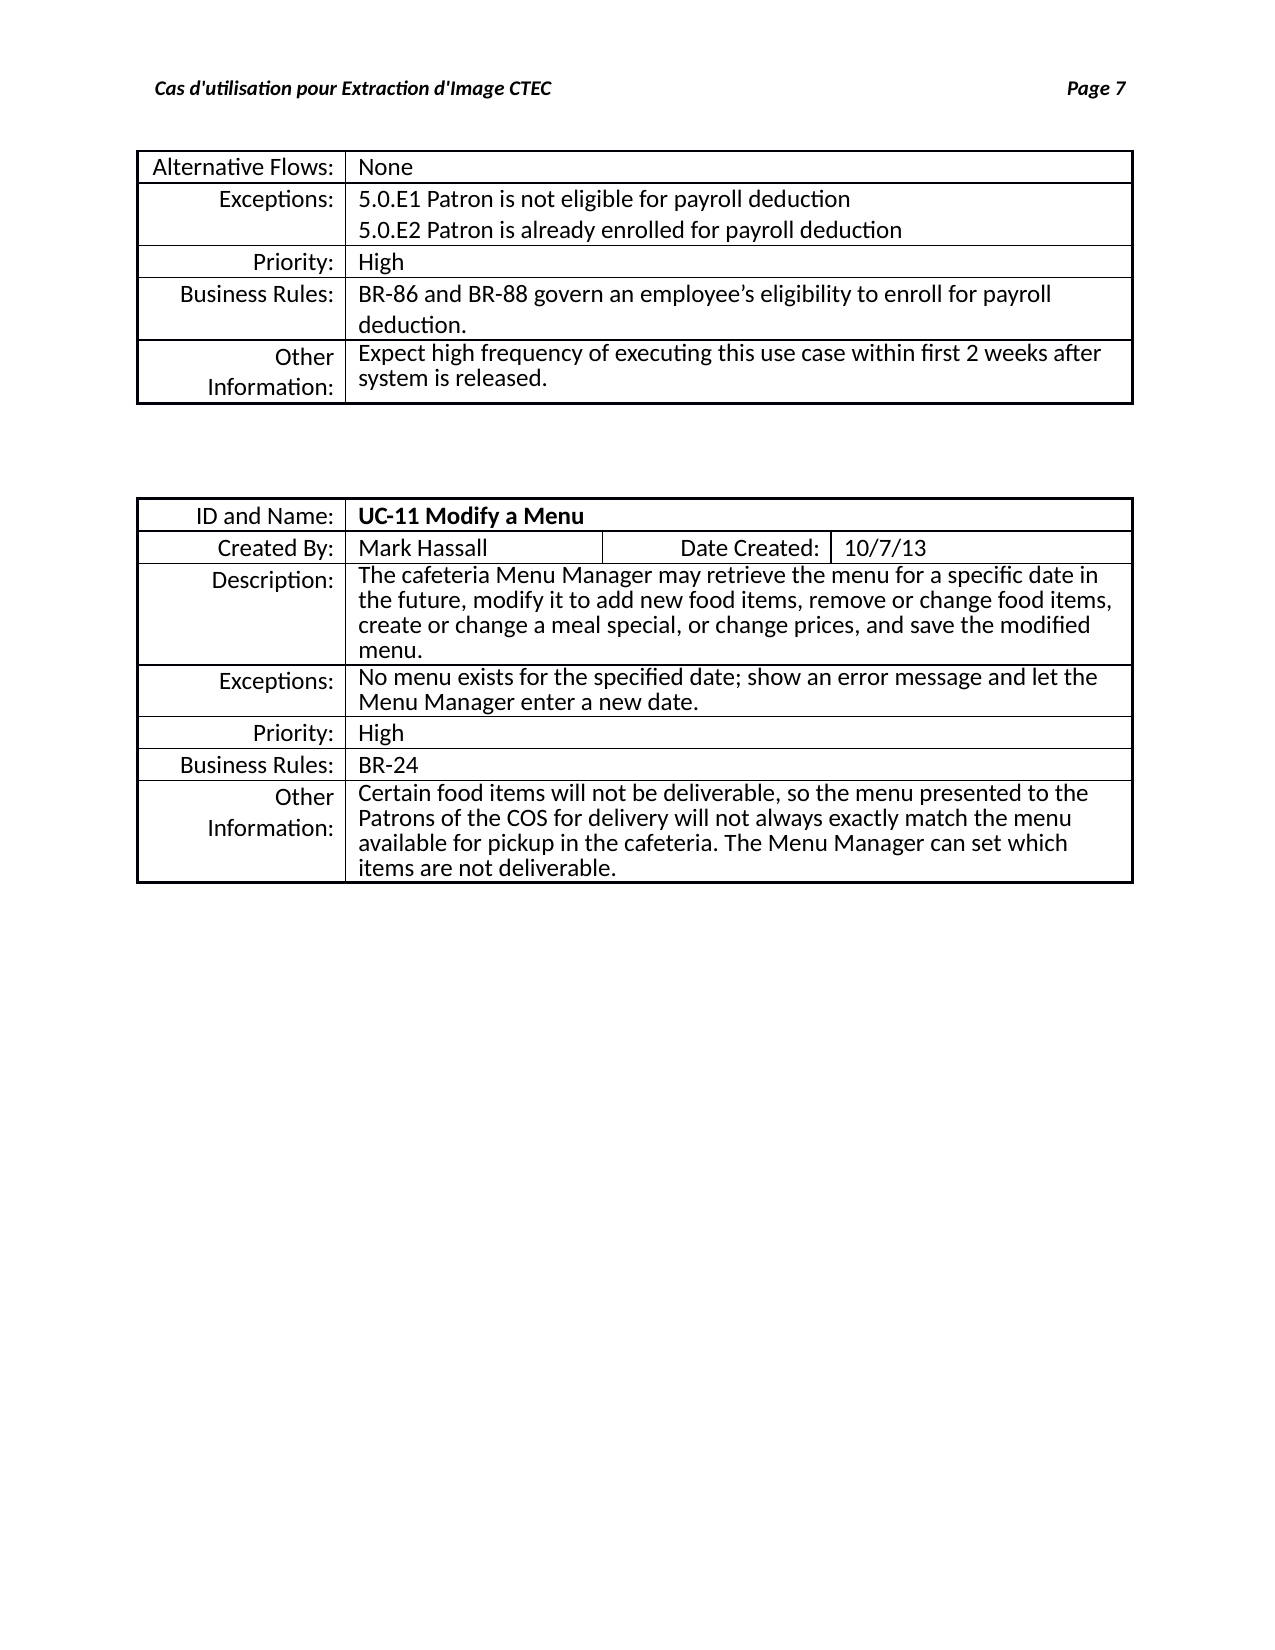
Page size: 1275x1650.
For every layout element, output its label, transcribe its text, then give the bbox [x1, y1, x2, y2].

table_cell Other Information: [139, 781, 345, 881]
table_cell Description: [139, 564, 345, 664]
table_cell Expect high frequency of executing this use case within first 2 weeks after system is released. [346, 341, 1131, 402]
table_cell Exceptions: [139, 184, 345, 245]
table_cell Date Created: [603, 532, 830, 562]
table_cell 5.0.E1 Patron is not eligible for payroll deduction 5.0.E2 Patron is already enrolled for payroll deduction [346, 184, 1131, 245]
table_cell None [346, 152, 1131, 182]
table_cell Priority: [139, 717, 345, 748]
table_cell The cafeteria Menu Manager may retrieve the menu for a specific date in the future, modify it to add new food items, remove or change food items, create or change a meal special, or change prices, and save the modified menu. [346, 564, 1131, 664]
table_cell Created By: [139, 532, 345, 562]
table_cell Other Information: [139, 341, 345, 402]
table_cell Business Rules: [139, 278, 345, 339]
table_header UC-11 Modify a Menu [346, 500, 1131, 530]
table_header ID and Name: [139, 500, 345, 530]
table_cell Business Rules: [139, 749, 345, 780]
table_cell Mark Hassall [346, 532, 602, 562]
table_cell Exceptions: [139, 666, 345, 716]
table_cell BR-24 [346, 749, 1131, 780]
table_cell BR-86 and BR-88 govern an employee’s eligibility to enroll for payroll deduction. [346, 278, 1131, 339]
table_cell Priority: [139, 246, 345, 277]
table_cell High [346, 246, 1131, 277]
table_cell Alternative Flows: [139, 152, 345, 182]
table_cell 10/7/13 [832, 532, 1131, 562]
table_cell Certain food items will not be deliverable, so the menu presented to the Patrons of the COS for delivery will not always exactly match the menu available for pickup in the cafeteria. The Menu Manager can set which items are not deliverable. [346, 781, 1131, 881]
table_cell High [346, 717, 1131, 748]
table_cell No menu exists for the specified date; show an error message and let the Menu Manager enter a new date. [346, 666, 1131, 716]
